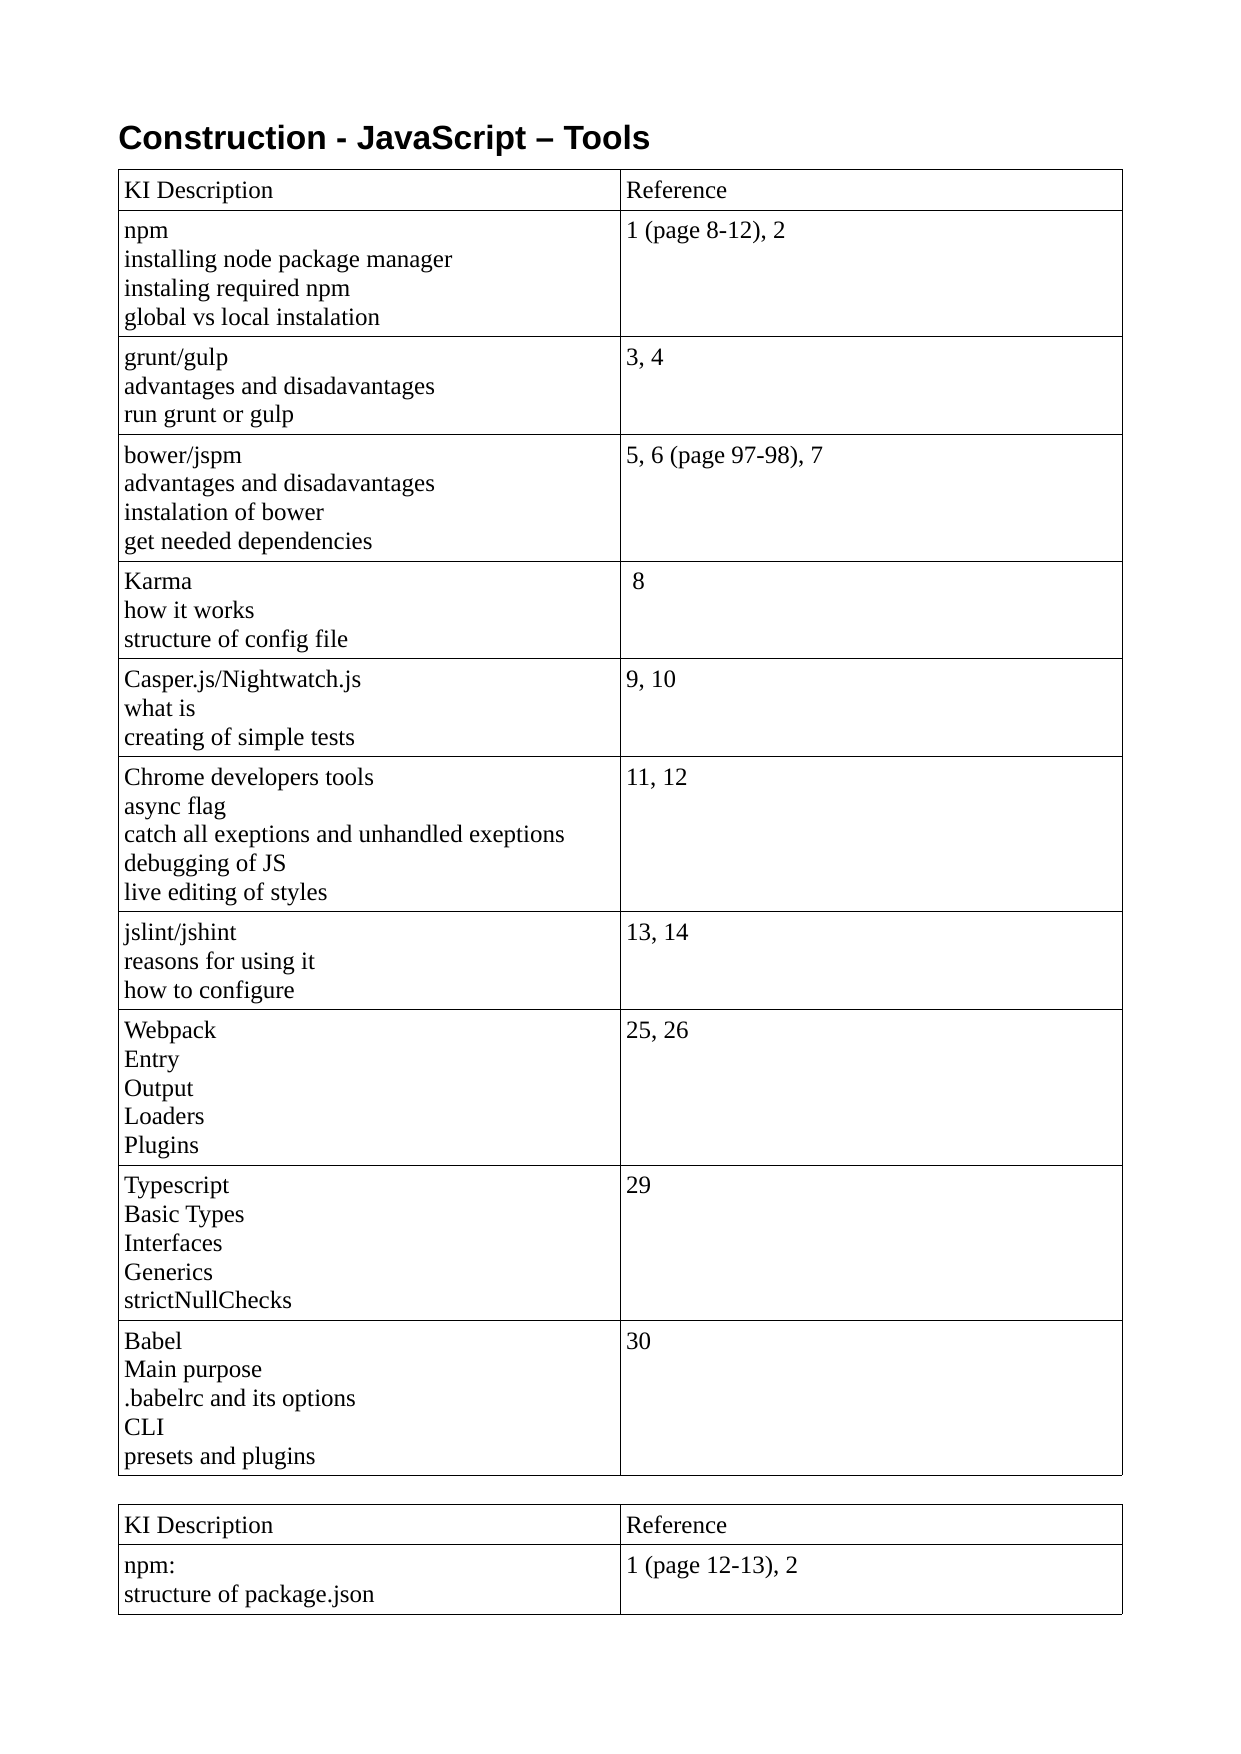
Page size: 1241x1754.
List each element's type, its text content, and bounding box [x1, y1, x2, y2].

table_cell Karma how it works structure of config file [119, 562, 620, 658]
table_cell 3, 4 [621, 337, 1122, 434]
table_cell jslint/jshint reasons for using it how to configure [119, 912, 620, 1009]
table_cell bower/jspm advantages and disadavantages instalation of bower get needed dependencies [119, 435, 620, 561]
table_cell Typescript Basic Types Interfaces Generics strictNullChecks [119, 1166, 620, 1320]
table_cell Casper.js/Nightwatch.js what is creating of simple tests [119, 659, 620, 756]
subtitle Construction - JavaScript – Tools [118, 118, 1122, 157]
table_cell Babel Main purpose .babelrc and its options CLI presets and plugins [119, 1321, 620, 1475]
table_cell 1 (page 12-13), 2 [621, 1545, 1122, 1613]
table_cell 11, 12 [621, 757, 1122, 911]
table_cell Webpack Entry Output Loaders Plugins [119, 1010, 620, 1164]
table_cell 8 [621, 562, 1122, 658]
table_cell npm: structure of package.json [119, 1545, 620, 1613]
table_cell 9, 10 [621, 659, 1122, 756]
table_cell 30 [621, 1321, 1122, 1475]
table_cell 25, 26 [621, 1010, 1122, 1164]
table_cell npm installing node package manager instaling required npm global vs local instalation [119, 211, 620, 336]
table_header Reference [621, 170, 1122, 209]
table_cell 13, 14 [621, 912, 1122, 1009]
table_cell grunt/gulp advantages and disadavantages run grunt or gulp [119, 337, 620, 434]
table_cell 5, 6 (page 97-98), 7 [621, 435, 1122, 561]
table_header KI Description [119, 1505, 620, 1544]
table_cell 29 [621, 1166, 1122, 1320]
table_header KI Description [119, 170, 620, 209]
table_header Reference [621, 1505, 1122, 1544]
table_cell 1 (page 8-12), 2 [621, 211, 1122, 336]
table_cell Chrome developers tools async flag catch all exeptions and unhandled exeptions debugging of JS live editing of styles [119, 757, 620, 911]
